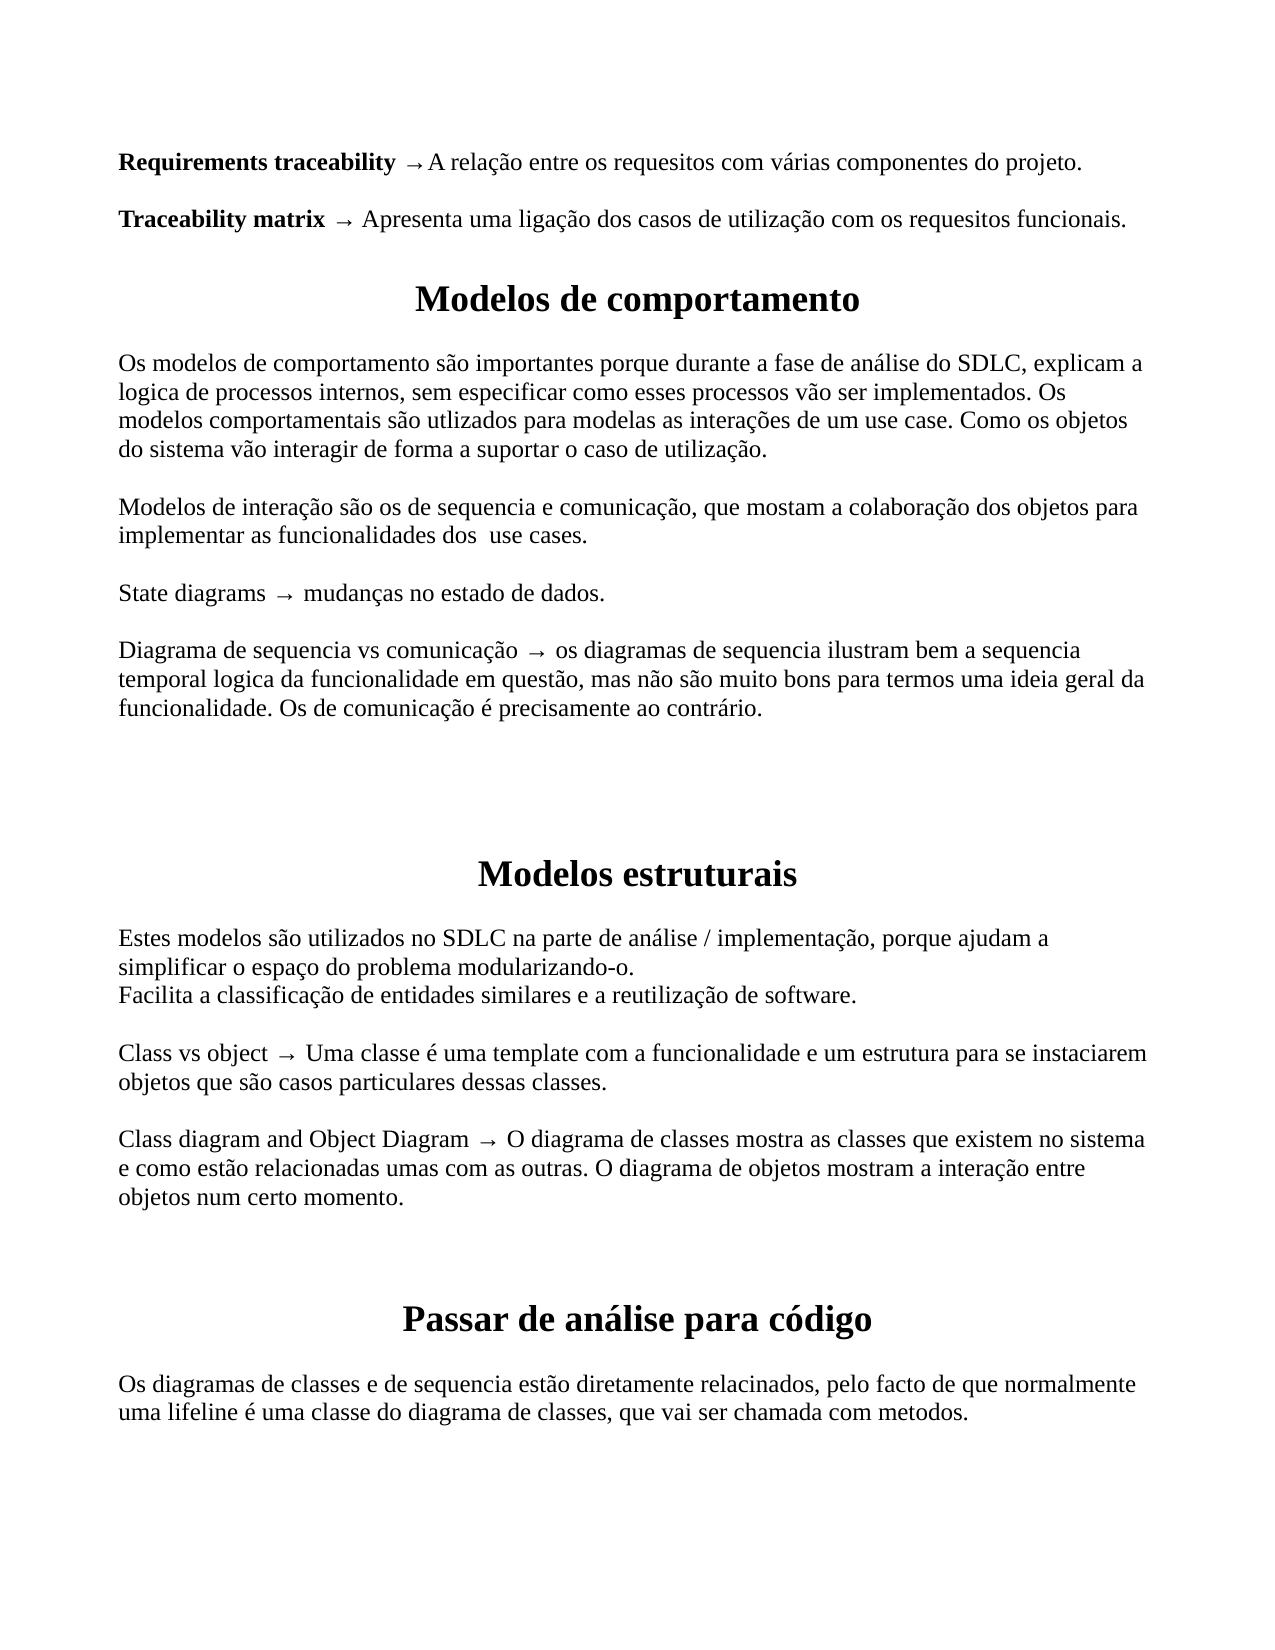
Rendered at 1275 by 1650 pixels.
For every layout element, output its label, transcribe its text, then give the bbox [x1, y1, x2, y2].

text Modelos de interação são os de sequencia e comunicação, que mostam a colaboração dos objetos para implementar as funcionalidades dos use cases. [118, 492, 1157, 549]
text Os diagramas de classes e de sequencia estão diretamente relacinados, pelo facto de que normalmente uma lifeline é uma classe do diagrama de classes, que vai ser chamada com metodos. [118, 1369, 1157, 1426]
text Estes modelos são utilizados no SDLC na parte de análise / implementação, porque ajudam a simplificar o espaço do problema modularizando-o. [118, 923, 1157, 981]
text Traceability matrix → Apresenta uma ligação dos casos de utilização com os requesitos funcionais. [118, 204, 1157, 233]
text State diagrams → mudanças no estado de dados. [118, 578, 1157, 607]
text Class diagram and Object Diagram → O diagrama de classes mostra as classes que existem no sistema e como estão relacionadas umas com as outras. O diagrama de objetos mostram a interação entre objetos num certo momento. [118, 1124, 1157, 1211]
text Facilita a classificação de entidades similares e a reutilização de software. [118, 981, 1157, 1009]
text Passar de análise para código [118, 1297, 1157, 1340]
text Os modelos de comportamento são importantes porque durante a fase de análise do SDLC, explicam a logica de processos internos, sem especificar como esses processos vão ser implementados. Os modelos comportamentais são utlizados para modelas as interações de um use case. Como os objetos do sistema vão interagir de forma a suportar o caso de utilização. [118, 348, 1157, 463]
text Modelos estruturais [118, 851, 1157, 894]
text Modelos de comportamento [118, 276, 1157, 319]
text Diagrama de sequencia vs comunicação → os diagramas de sequencia ilustram bem a sequencia temporal logica da funcionalidade em questão, mas não são muito bons para termos uma ideia geral da funcionalidade. Os de comunicação é precisamente ao contrário. [118, 636, 1157, 722]
text Requirements traceability →A relação entre os requesitos com várias componentes do projeto. [118, 147, 1157, 176]
text Class vs object → Uma classe é uma template com a funcionalidade e um estrutura para se instaciarem objetos que são casos particulares dessas classes. [118, 1038, 1157, 1096]
